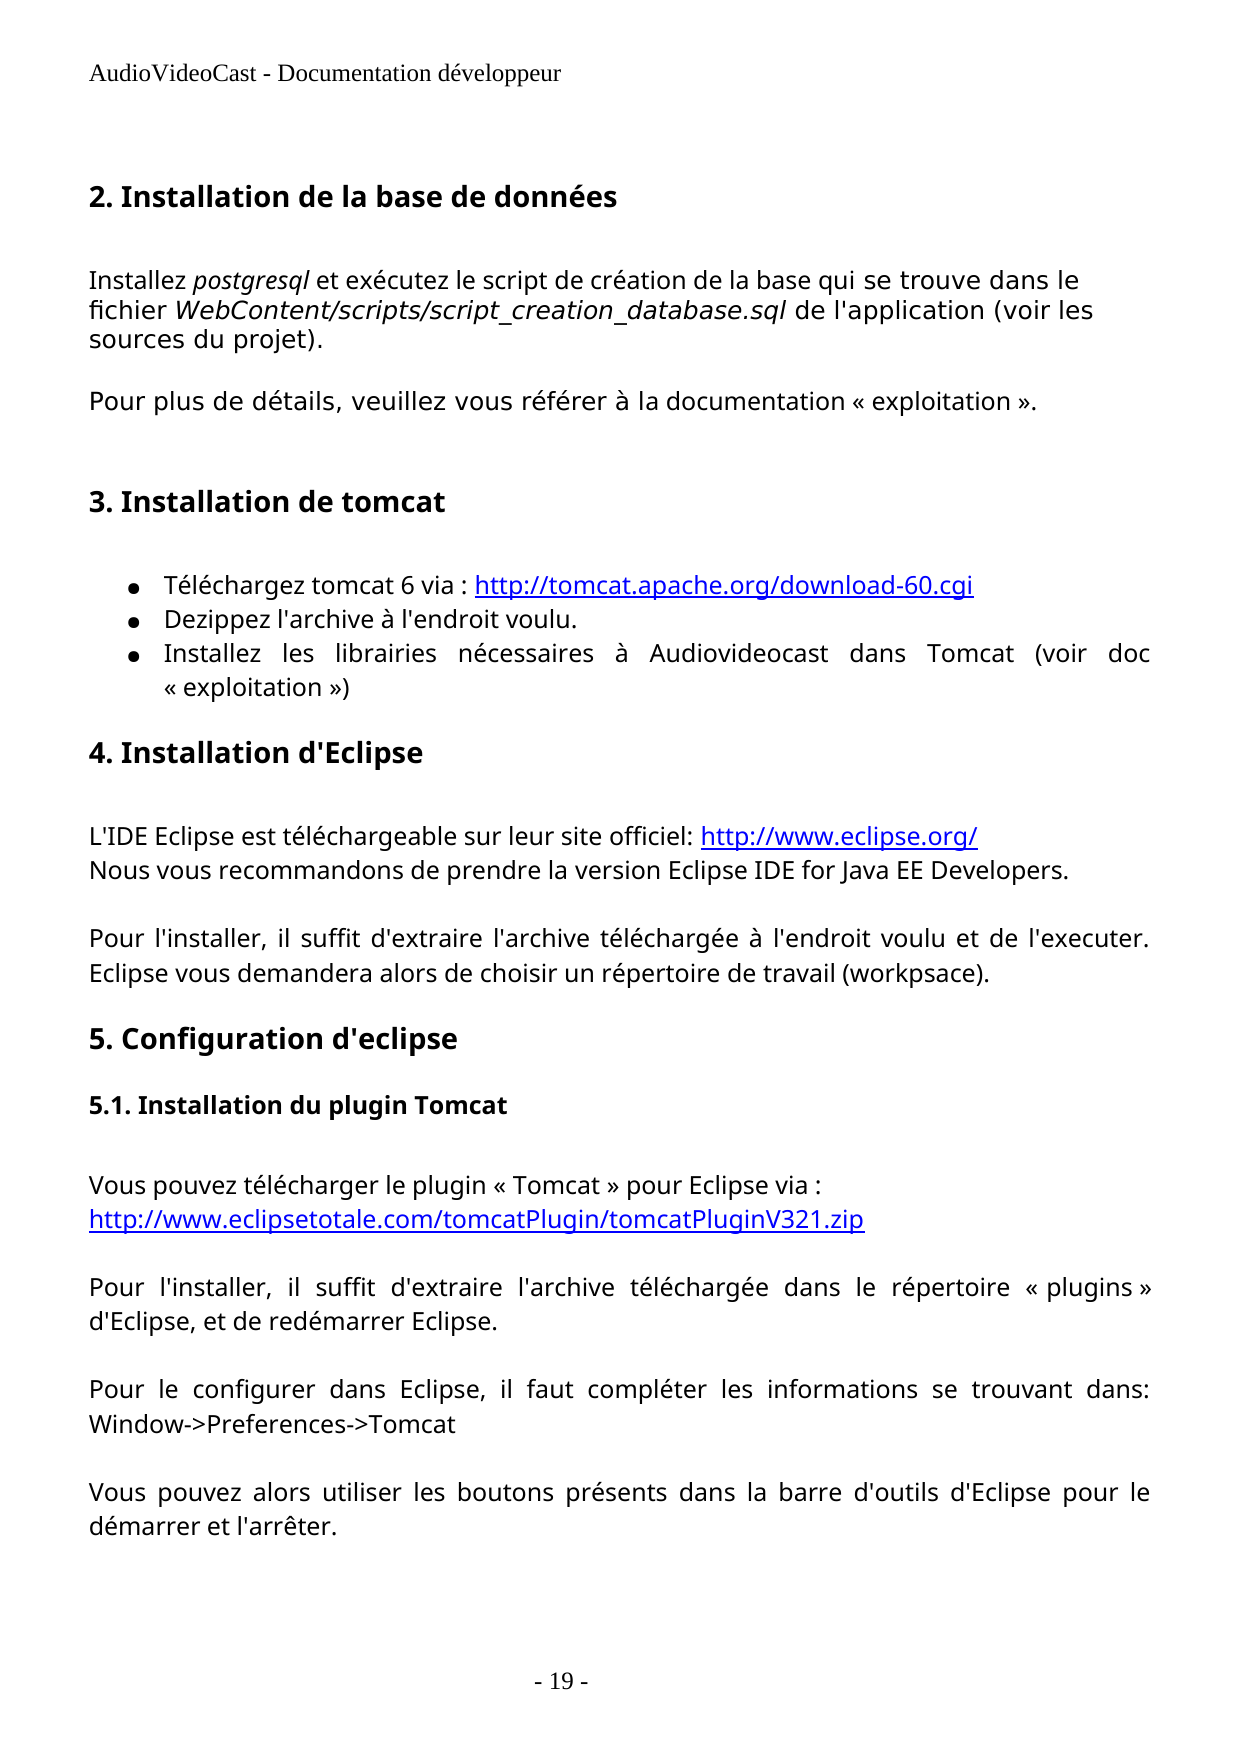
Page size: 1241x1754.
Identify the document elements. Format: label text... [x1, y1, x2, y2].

text Nous vous recommandons de prendre la version Eclipse IDE for Java EE Developers. [88, 853, 1152, 887]
text Vous pouvez alors utiliser les boutons présents dans la barre d'outils d'Eclipse pour le démarrer et l'arrêter. [88, 1474, 1152, 1542]
subtitle 5.1. Installation du plugin Tomcat [88, 1087, 1152, 1121]
list Téléchargez tomcat 6 via : http://tomcat.apache.org/download-60.cgi [126, 567, 1152, 601]
text Installez postgresql et exécutez le script de création de la base qui se trouve dans le fichier WebContent/scripts/script_creation_database.sql de l'application (voir les sources du projet). [88, 262, 1152, 355]
subtitle 3. Installation de tomcat [88, 481, 1152, 521]
list Dezippez l'archive à l'endroit voulu. [126, 601, 1152, 636]
text Pour l'installer, il suffit d'extraire l'archive téléchargée à l'endroit voulu et de l'executer. Eclipse vous demandera alors de choisir un répertoire de travail (workpsace). [88, 921, 1152, 989]
text L'IDE Eclipse est téléchargeable sur leur site officiel: http://www.eclipse.org/ [88, 819, 1152, 853]
subtitle 4. Installation d'Eclipse [88, 733, 1152, 772]
text Pour plus de détails, veuillez vous référer à la documentation « exploitation ». [88, 384, 1152, 418]
text http://www.eclipsetotale.com/tomcatPlugin/tomcatPluginV321.zip [88, 1202, 1152, 1236]
subtitle 2. Installation de la base de données [88, 176, 1152, 216]
list Installez les librairies nécessaires à Audiovideocast dans Tomcat (voir doc « exploitation ») [126, 636, 1152, 704]
text Pour le configurer dans Eclipse, il faut compléter les informations se trouvant dans: Window->Preferences->Tomcat [88, 1372, 1152, 1440]
text Pour l'installer, il suffit d'extraire l'archive téléchargée dans le répertoire « plugins » d'Eclipse, et de redémarrer Eclipse. [88, 1270, 1152, 1338]
text Vous pouvez télécharger le plugin « Tomcat » pour Eclipse via : [88, 1168, 1152, 1202]
subtitle 5. Configuration d'eclipse [88, 1018, 1152, 1058]
